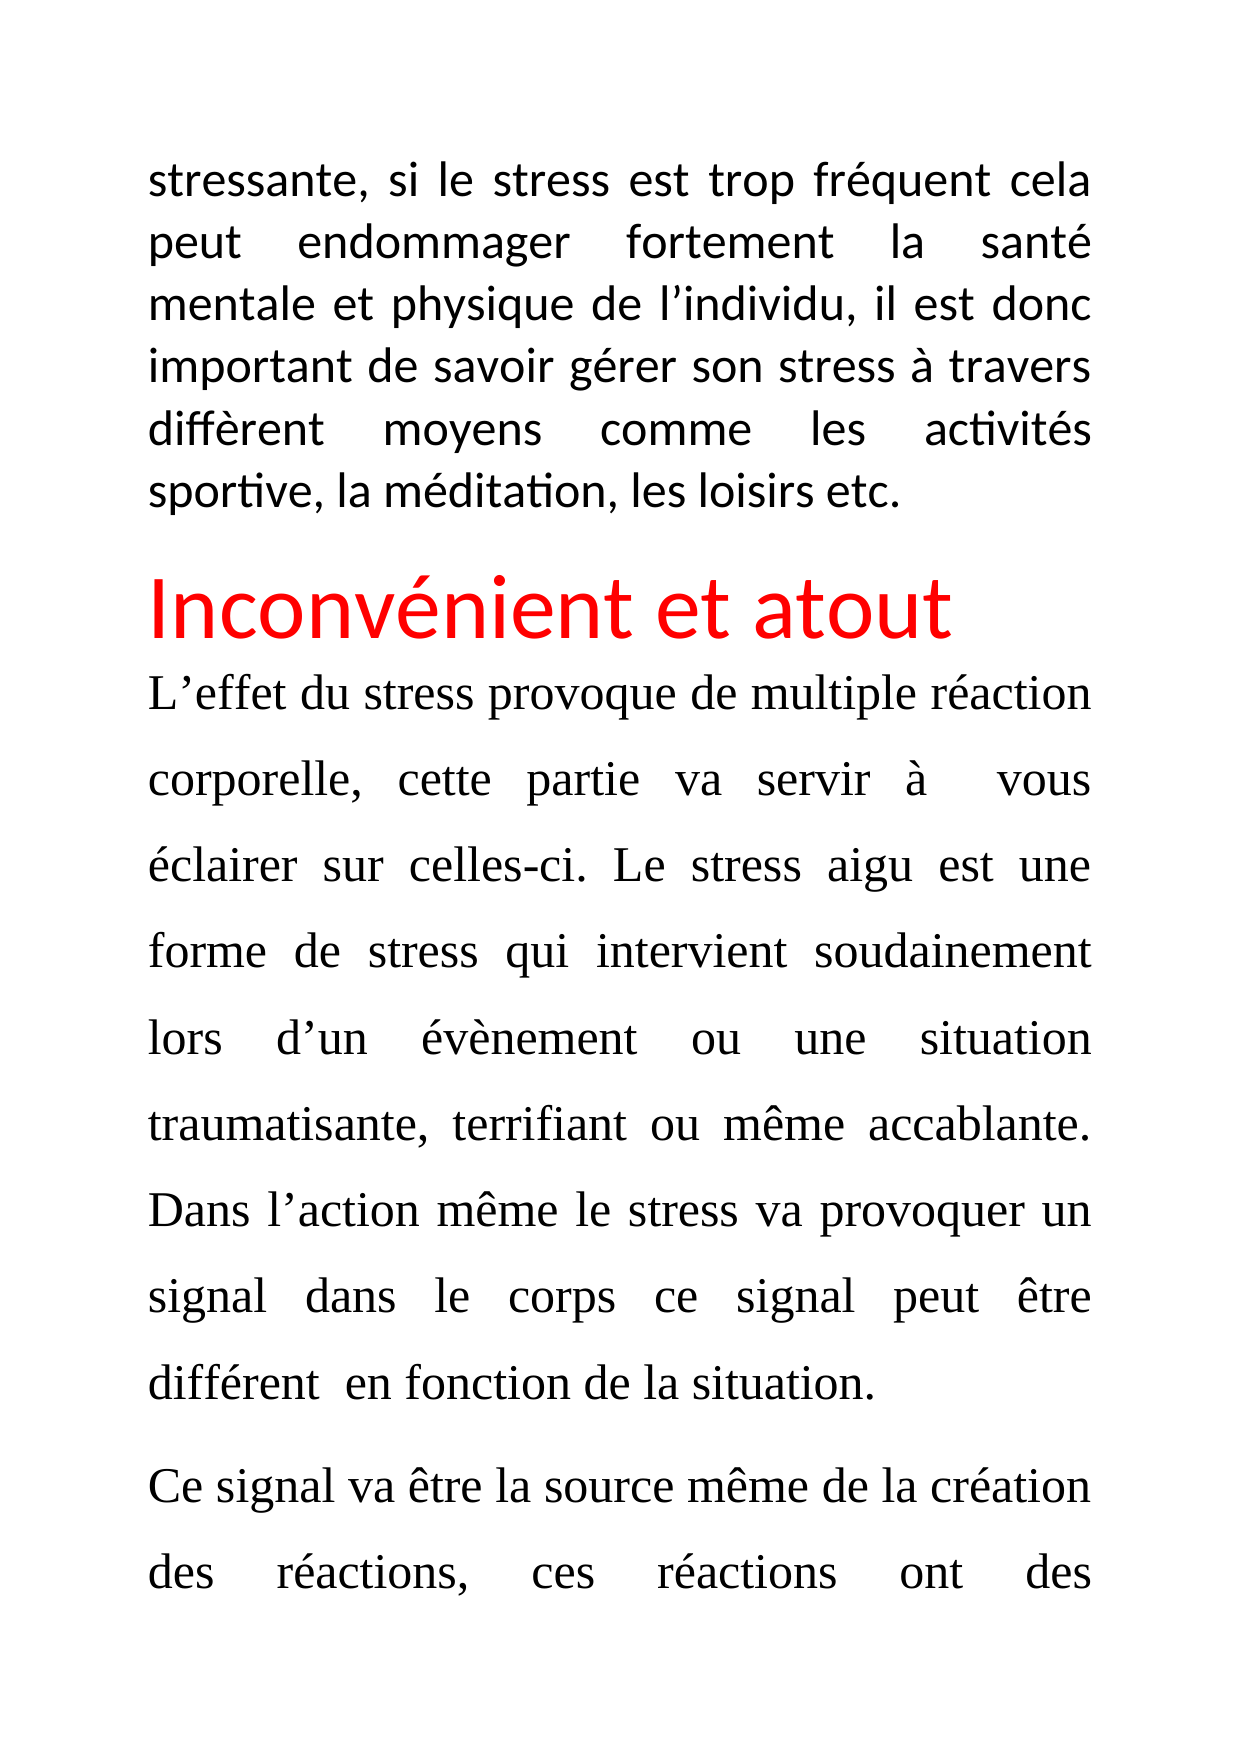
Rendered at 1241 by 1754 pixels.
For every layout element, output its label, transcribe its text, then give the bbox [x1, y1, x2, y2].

text Ce signal va être la source même de la création des réactions, ces réactions ont des [148, 1455, 1093, 1599]
text Inconvénient et atout [148, 549, 1093, 662]
text L’effet du stress provoque de multiple réaction corporelle, cette partie va servir à vous éclairer sur celles-ci. Le stress aigu est une forme de stress qui intervient soudainement lors d’un évènement ou une situation traumatisante, terrifiant ou même accablante. Dans l’action même le stress va provoquer un signal dans le corps ce signal peut être différent en fonction de la situation. [148, 662, 1093, 1410]
text stressante, si le stress est trop fréquent cela peut endommager fortement la santé mentale et physique de l’individu, il est donc important de savoir gérer son stress à travers diffèrent moyens comme les activités sportive, la méditation, les loisirs etc. [148, 148, 1093, 521]
